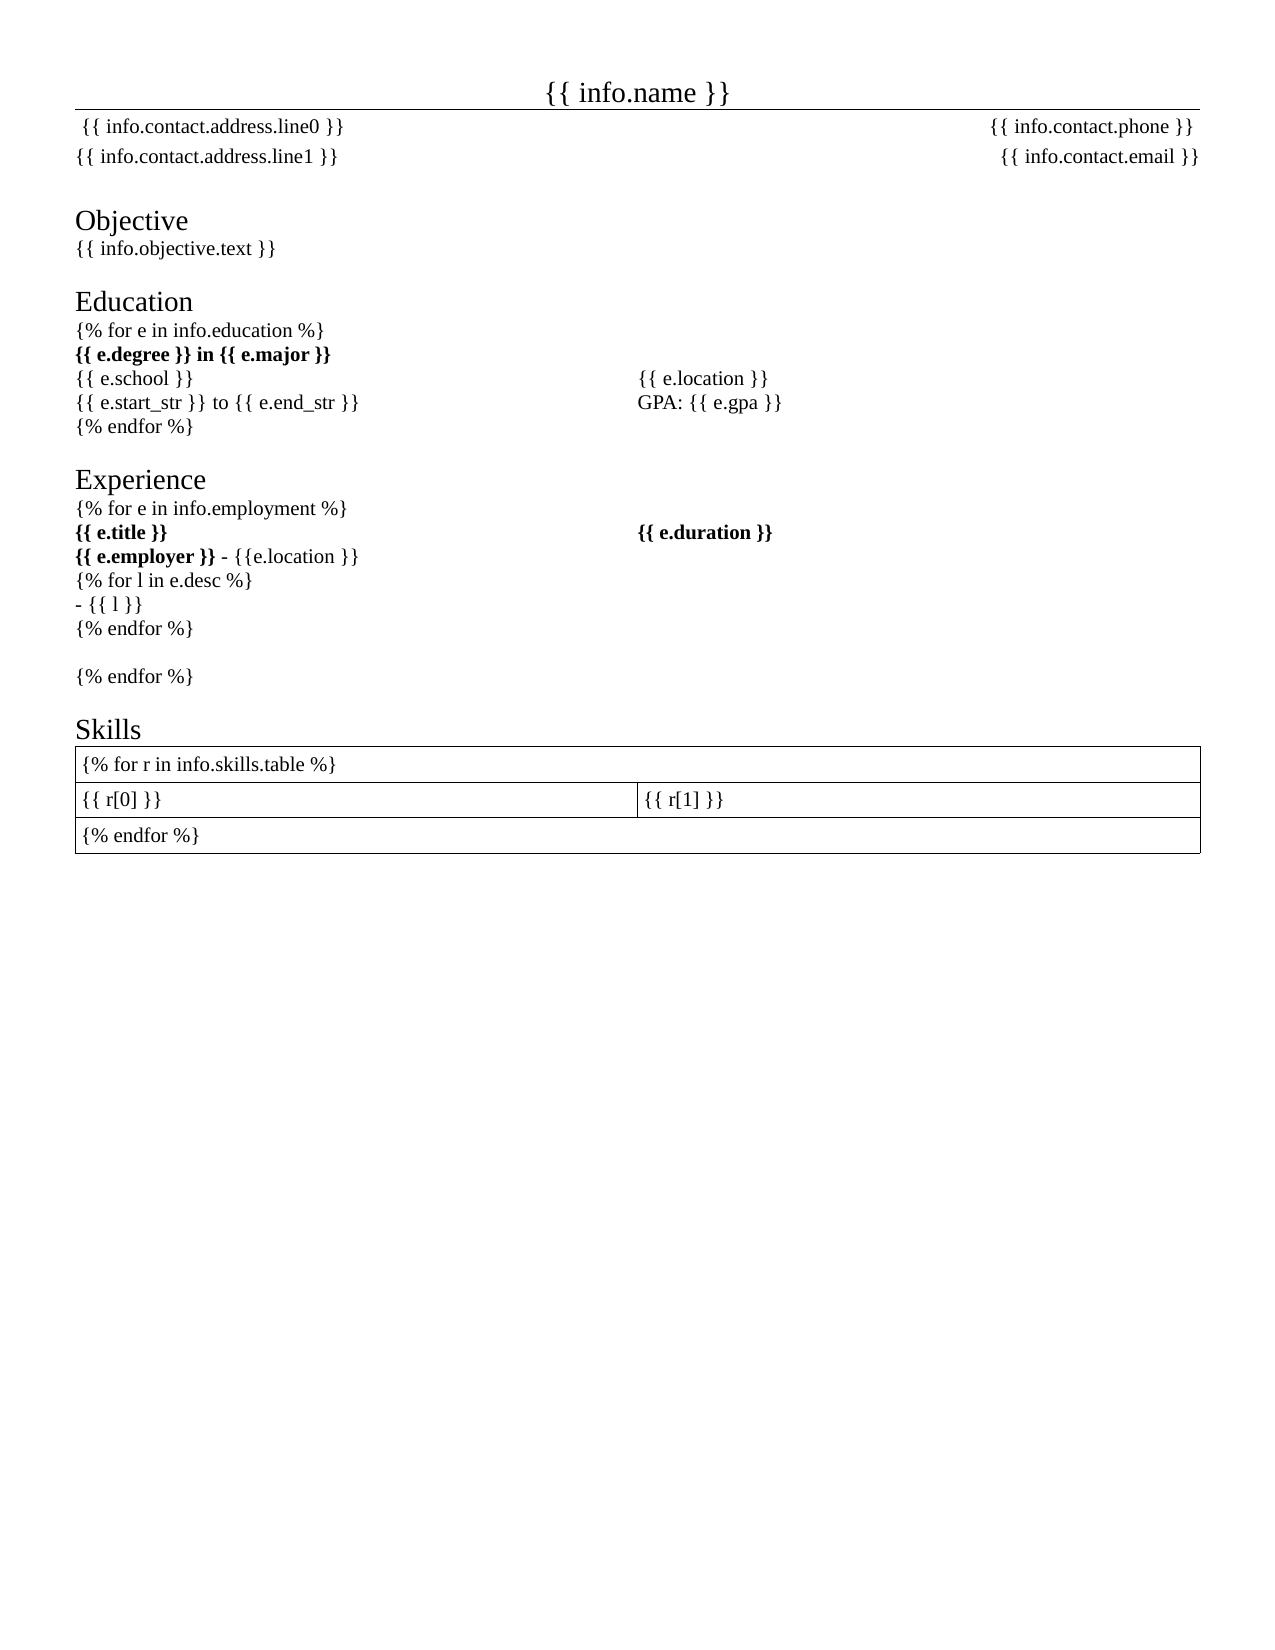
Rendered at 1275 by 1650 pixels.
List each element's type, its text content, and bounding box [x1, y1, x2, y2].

table_cell {{ e.school }} [75, 366, 637, 390]
table_cell {{ r[1] }} [638, 783, 1200, 817]
table_header {% for r in info.skills.table %} [76, 747, 1200, 782]
table_cell {{ info.contact.address.line1 }} [75, 144, 450, 179]
table_header [638, 342, 1200, 366]
table_header {{ e.degree }} in {{ e.major }} [75, 342, 637, 366]
table_cell GPA: {{ e.gpa }} [638, 390, 1200, 414]
text {% endfor %} [75, 414, 1200, 438]
text Experience [75, 462, 1200, 496]
table_header {{ e.duration }} [638, 520, 1200, 544]
table_header [450, 110, 825, 144]
text {{ info.name }} [75, 75, 1200, 108]
table_cell - {{ l }} [75, 592, 1200, 616]
table_cell [638, 544, 1200, 568]
table_header {{ e.title }} [75, 520, 637, 544]
table_cell {% endfor %} [75, 616, 1200, 640]
table_header {{ info.contact.address.line0 }} [75, 110, 450, 144]
text Skills [75, 712, 1200, 746]
text {% for e in info.employment %} [75, 496, 1200, 520]
table_cell {{ info.contact.email }} [825, 144, 1200, 179]
table_cell [75, 640, 1200, 664]
table_cell {{ e.employer }} - {{e.location }} [75, 544, 637, 568]
table_cell {{ e.start_str }} to {{ e.end_str }} [75, 390, 637, 414]
table_cell [450, 144, 825, 179]
table_cell {{ r[0] }} [76, 783, 637, 817]
text Objective [75, 203, 1200, 236]
table_cell {% for l in e.desc %} [75, 568, 1200, 592]
text {% endfor %} [75, 664, 1200, 688]
text {% for e in info.education %} [75, 318, 1200, 342]
text {{ info.objective.text }} [75, 236, 1200, 260]
table_cell {% endfor %} [76, 818, 1200, 853]
table_header {{ info.contact.phone }} [825, 110, 1200, 144]
table_cell {{ e.location }} [638, 366, 1200, 390]
text Education [75, 284, 1200, 318]
